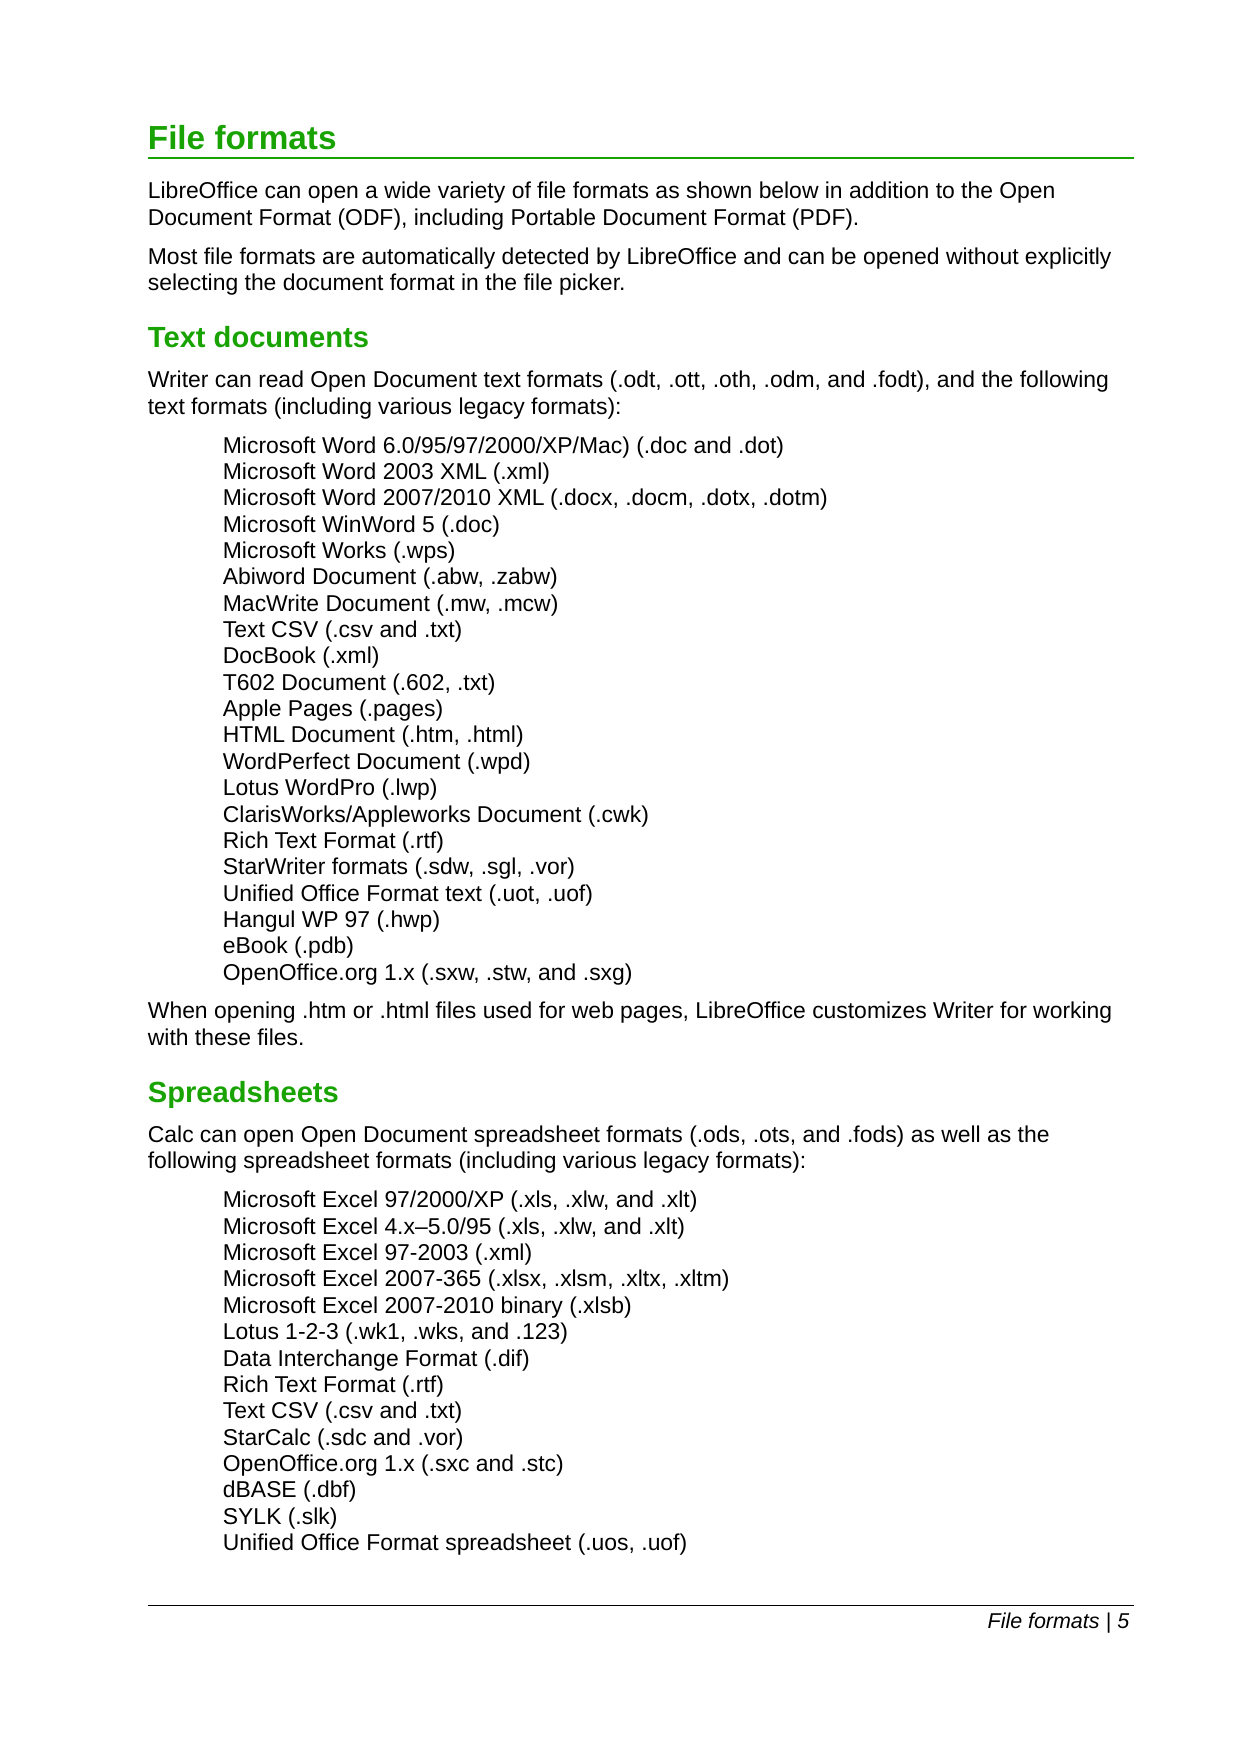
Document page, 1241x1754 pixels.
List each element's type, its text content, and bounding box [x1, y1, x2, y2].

list MacWrite Document (.mw, .mcw) [223, 590, 1134, 616]
list Hangul WP 97 (.hwp) [223, 906, 1134, 932]
list ClarisWorks/Appleworks Document (.cwk) [223, 801, 1134, 827]
list OpenOffice.org 1.x (.sxc and .stc) [223, 1450, 1134, 1476]
list Microsoft Word 2003 XML (.xml) [223, 458, 1134, 484]
list Abiword Document (.abw, .zabw) [223, 563, 1134, 590]
list StarCalc (.sdc and .vor) [223, 1423, 1134, 1450]
list Microsoft WinWord 5 (.doc) [223, 511, 1134, 537]
list StarWriter formats (.sdw, .sgl, .vor) [223, 853, 1134, 879]
list Lotus WordPro (.lwp) [223, 774, 1134, 801]
list Apple Pages (.pages) [223, 695, 1134, 721]
list Microsoft Excel 4.x–5.0/95 (.xls, .xlw, and .xlt) [223, 1213, 1134, 1239]
list Lotus 1-2-3 (.wk1, .wks, and .123) [223, 1318, 1134, 1344]
text Most file formats are automatically detected by LibreOffice and can be opened without explicitly selecting the document format in the file picker. [148, 243, 1134, 295]
subtitle File formats [148, 118, 1134, 157]
list WordPerfect Document (.wpd) [223, 748, 1134, 774]
subtitle Text documents [148, 320, 1134, 354]
list dBASE (.dbf) [223, 1476, 1134, 1503]
list Microsoft Excel 2007-2010 binary (.xlsb) [223, 1292, 1134, 1318]
list SYLK (.slk) [223, 1503, 1134, 1529]
text Calc can open Open Document spreadsheet formats (.ods, .ots, and .fods) as well as the following spreadsheet formats (including various legacy formats): [148, 1121, 1134, 1174]
list Microsoft Excel 97/2000/XP (.xls, .xlw, and .xlt) [223, 1186, 1134, 1213]
list DocBook (.xml) [223, 642, 1134, 669]
text When opening .htm or .html files used for web pages, LibreOffice customizes Writer for working with these files. [148, 997, 1134, 1050]
text Writer can read Open Document text formats (.odt, .ott, .oth, .odm, and .fodt), and the following text formats (including various legacy formats): [148, 366, 1134, 419]
list Microsoft Excel 2007-365 (.xlsx, .xlsm, .xltx, .xltm) [223, 1265, 1134, 1292]
list Microsoft Works (.wps) [223, 537, 1134, 563]
list T602 Document (.602, .txt) [223, 669, 1134, 695]
list Text CSV (.csv and .txt) [223, 616, 1134, 642]
list Unified Office Format spreadsheet (.uos, .uof) [223, 1529, 1134, 1555]
list Rich Text Format (.rtf) [223, 827, 1134, 853]
list Microsoft Word 2007/2010 XML (.docx, .docm, .dotx, .dotm) [223, 484, 1134, 511]
list Text CSV (.csv and .txt) [223, 1397, 1134, 1423]
subtitle Spreadsheets [148, 1075, 1134, 1109]
list eBook (.pdb) [223, 932, 1134, 959]
list Microsoft Word 6.0/95/97/2000/XP/Mac) (.doc and .dot) [223, 432, 1134, 458]
list Rich Text Format (.rtf) [223, 1371, 1134, 1397]
text LibreOffice can open a wide variety of file formats as shown below in addition to the Open Document Format (ODF), including Portable Document Format (PDF). [148, 177, 1134, 230]
list Data Interchange Format (.dif) [223, 1344, 1134, 1371]
list Microsoft Excel 97-2003 (.xml) [223, 1239, 1134, 1265]
list Unified Office Format text (.uot, .uof) [223, 879, 1134, 906]
list HTML Document (.htm, .html) [223, 721, 1134, 748]
list OpenOffice.org 1.x (.sxw, .stw, and .sxg) [223, 959, 1134, 985]
